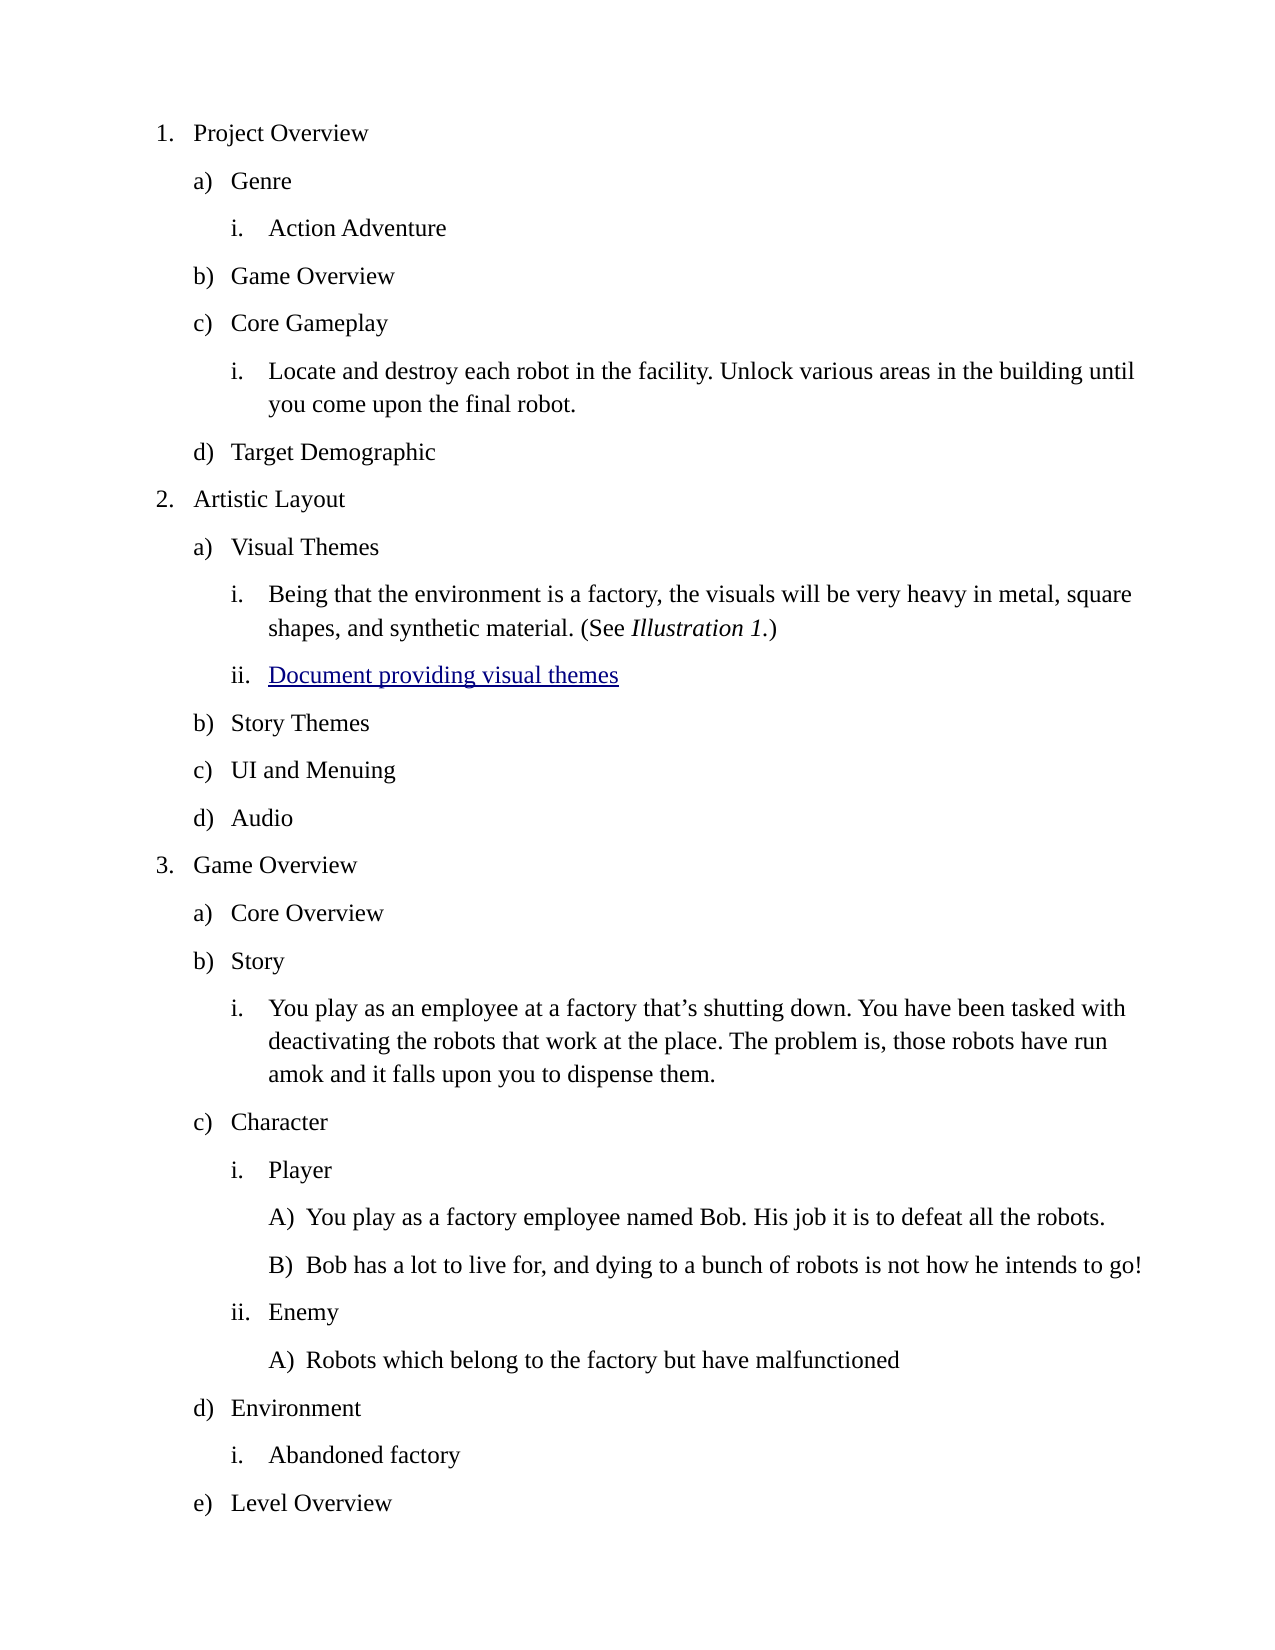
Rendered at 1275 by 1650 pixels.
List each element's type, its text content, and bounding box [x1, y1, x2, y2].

list Game Overview [156, 851, 1157, 879]
list Robots which belong to the factory but have malfunctioned [268, 1345, 1157, 1374]
list Player [231, 1155, 1157, 1183]
list Core Overview [193, 898, 1157, 927]
list Document providing visual themes [231, 660, 1157, 689]
list Locate and destroy each robot in the facility. Unlock various areas in the building until you come upon the final robot. [231, 356, 1157, 418]
list Level Overview [193, 1488, 1157, 1517]
list Being that the environment is a factory, the visuals will be very heavy in metal, square shapes, and synthetic material. (See Illustration 1.) [231, 579, 1157, 641]
list Abandoned factory [231, 1440, 1157, 1469]
list Project Overview [156, 118, 1157, 147]
list Action Adventure [231, 213, 1157, 242]
list Story Themes [193, 708, 1157, 737]
list You play as an employee at a factory that’s shutting down. You have been tasked with deactivating the robots that work at the place. The problem is, those robots have run amok and it falls upon you to dispense them. [231, 993, 1157, 1088]
list Visual Themes [193, 532, 1157, 561]
list Target Demographic [193, 437, 1157, 466]
list Genre [193, 166, 1157, 194]
list Bob has a lot to live for, and dying to a bunch of robots is not how he intends to go! [268, 1250, 1157, 1279]
list Game Overview [193, 261, 1157, 290]
list Story [193, 946, 1157, 974]
list Core Gameplay [193, 308, 1157, 337]
list Audio [193, 803, 1157, 832]
list Enemy [231, 1297, 1157, 1326]
list UI and Menuing [193, 755, 1157, 784]
list Artistic Layout [156, 484, 1157, 513]
list You play as a factory employee named Bob. His job it is to defeat all the robots. [268, 1202, 1157, 1231]
list Character [193, 1107, 1157, 1136]
list Environment [193, 1393, 1157, 1421]
